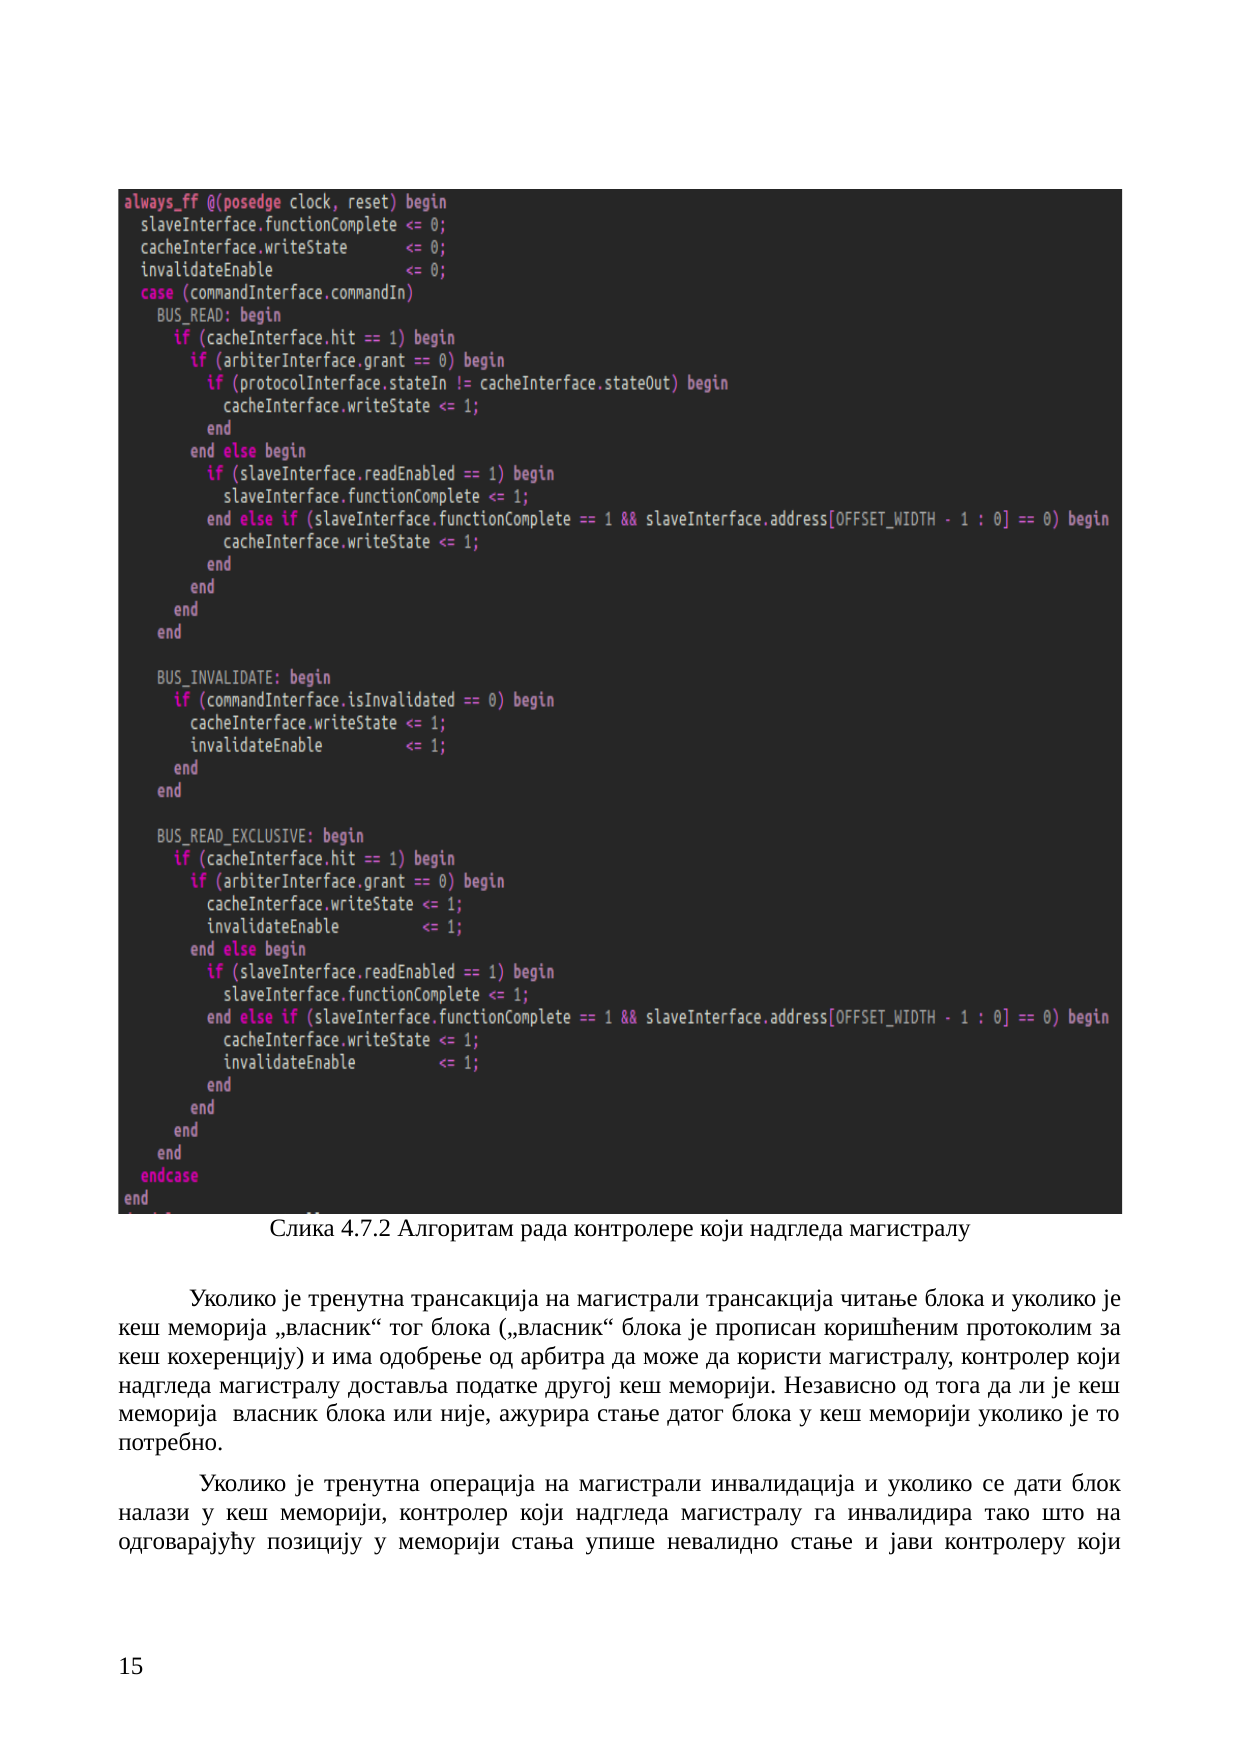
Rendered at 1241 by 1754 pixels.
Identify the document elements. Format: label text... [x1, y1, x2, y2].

picture [118, 189, 1123, 1214]
text Уколико је тренутна операција на магистрали инвалидација и уколико се дати блок налази у кеш меморији, контролер који надгледа магистралу га инвалидира тако што на одговарајућу позицију у меморији стања упише невалидно стање и јави контролеру који [118, 1468, 1122, 1555]
text Слика 4.7.2 Алгоритам рада контролере који надгледа магистралу [117, 190, 1123, 1242]
text Уколико је тренутна трансакција на магистрали трансакција читање блока и уколико је кеш меморија „власник“ тог блока („власник“ блока је прописан коришћеним протоколим за кеш кохеренцију) и има одобрење од арбитра да може да користи магистралу, контролер који надгледа магистралу доставља податке другој кеш меморији. Независно од тога да ли је кеш меморија власник блока или није, ажурира стање датог блока у кеш меморији уколико је то потребно. [118, 1283, 1122, 1456]
